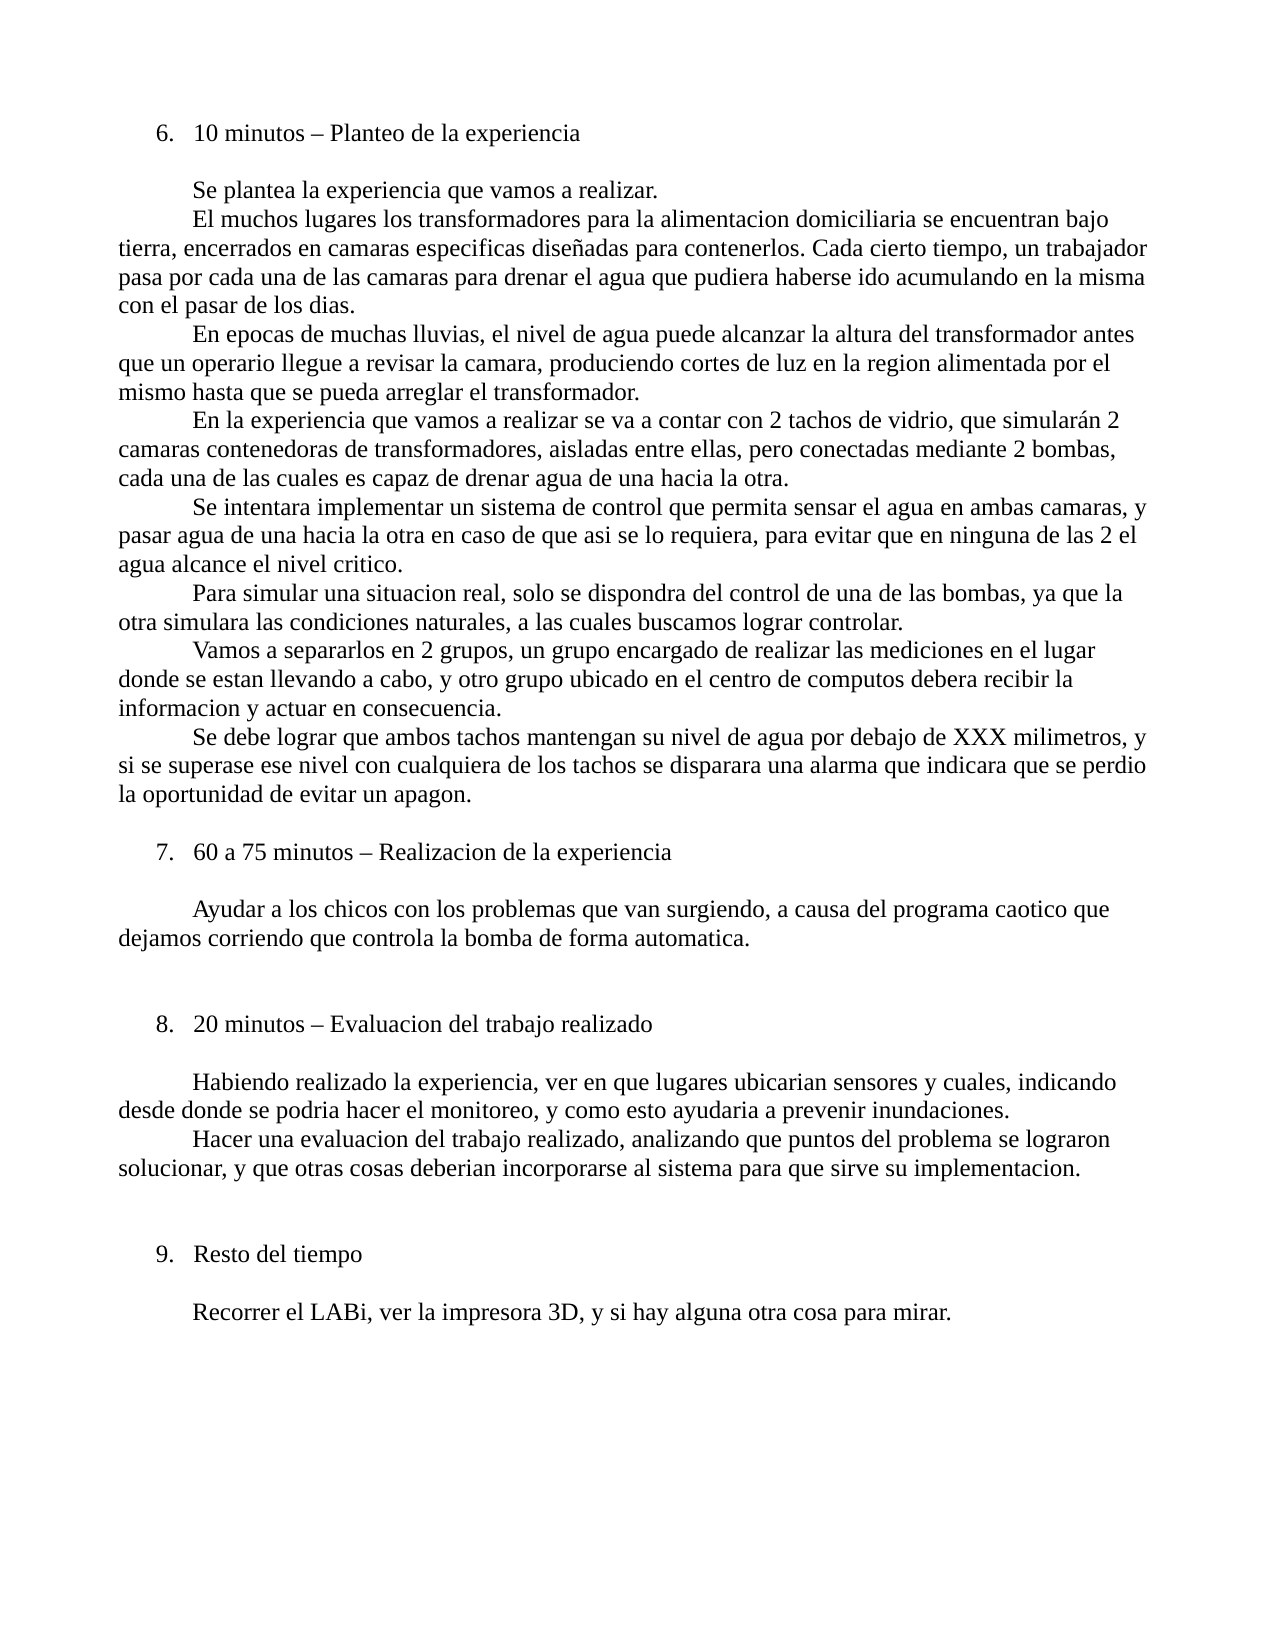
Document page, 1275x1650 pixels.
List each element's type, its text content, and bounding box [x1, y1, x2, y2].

text Se intentara implementar un sistema de control que permita sensar el agua en ambas camaras, y pasar agua de una hacia la otra en caso de que asi se lo requiera, para evitar que en ninguna de las 2 el agua alcance el nivel critico. [118, 492, 1157, 578]
list 20 minutos – Evaluacion del trabajo realizado [156, 1009, 1157, 1038]
text En la experiencia que vamos a realizar se va a contar con 2 tachos de vidrio, que simularán 2 camaras contenedoras de transformadores, aisladas entre ellas, pero conectadas mediante 2 bombas, cada una de las cuales es capaz de drenar agua de una hacia la otra. [118, 406, 1157, 492]
text Se debe lograr que ambos tachos mantengan su nivel de agua por debajo de XXX milimetros, y si se superase ese nivel con cualquiera de los tachos se disparara una alarma que indicara que se perdio la oportunidad de evitar un apagon. [118, 722, 1157, 808]
text En epocas de muchas lluvias, el nivel de agua puede alcanzar la altura del transformador antes que un operario llegue a revisar la camara, produciendo cortes de luz en la region alimentada por el mismo hasta que se pueda arreglar el transformador. [118, 319, 1157, 406]
text Se plantea la experiencia que vamos a realizar. [118, 176, 1157, 204]
text Habiendo realizado la experiencia, ver en que lugares ubicarian sensores y cuales, indicando desde donde se podria hacer el monitoreo, y como esto ayudaria a prevenir inundaciones. [118, 1067, 1157, 1124]
list 10 minutos – Planteo de la experiencia [156, 118, 1157, 147]
text Vamos a separarlos en 2 grupos, un grupo encargado de realizar las mediciones en el lugar donde se estan llevando a cabo, y otro grupo ubicado en el centro de computos debera recibir la informacion y actuar en consecuencia. [118, 636, 1157, 722]
text Recorrer el LABi, ver la impresora 3D, y si hay alguna otra cosa para mirar. [118, 1297, 1157, 1326]
text Hacer una evaluacion del trabajo realizado, analizando que puntos del problema se lograron solucionar, y que otras cosas deberian incorporarse al sistema para que sirve su implementacion. [118, 1124, 1157, 1182]
list 60 a 75 minutos – Realizacion de la experiencia [156, 837, 1157, 866]
list Resto del tiempo [156, 1239, 1157, 1268]
text Para simular una situacion real, solo se dispondra del control de una de las bombas, ya que la otra simulara las condiciones naturales, a las cuales buscamos lograr controlar. [118, 578, 1157, 636]
text El muchos lugares los transformadores para la alimentacion domiciliaria se encuentran bajo tierra, encerrados en camaras especificas diseñadas para contenerlos. Cada cierto tiempo, un trabajador pasa por cada una de las camaras para drenar el agua que pudiera haberse ido acumulando en la misma con el pasar de los dias. [118, 204, 1157, 319]
text Ayudar a los chicos con los problemas que van surgiendo, a causa del programa caotico que dejamos corriendo que controla la bomba de forma automatica. [118, 894, 1157, 952]
